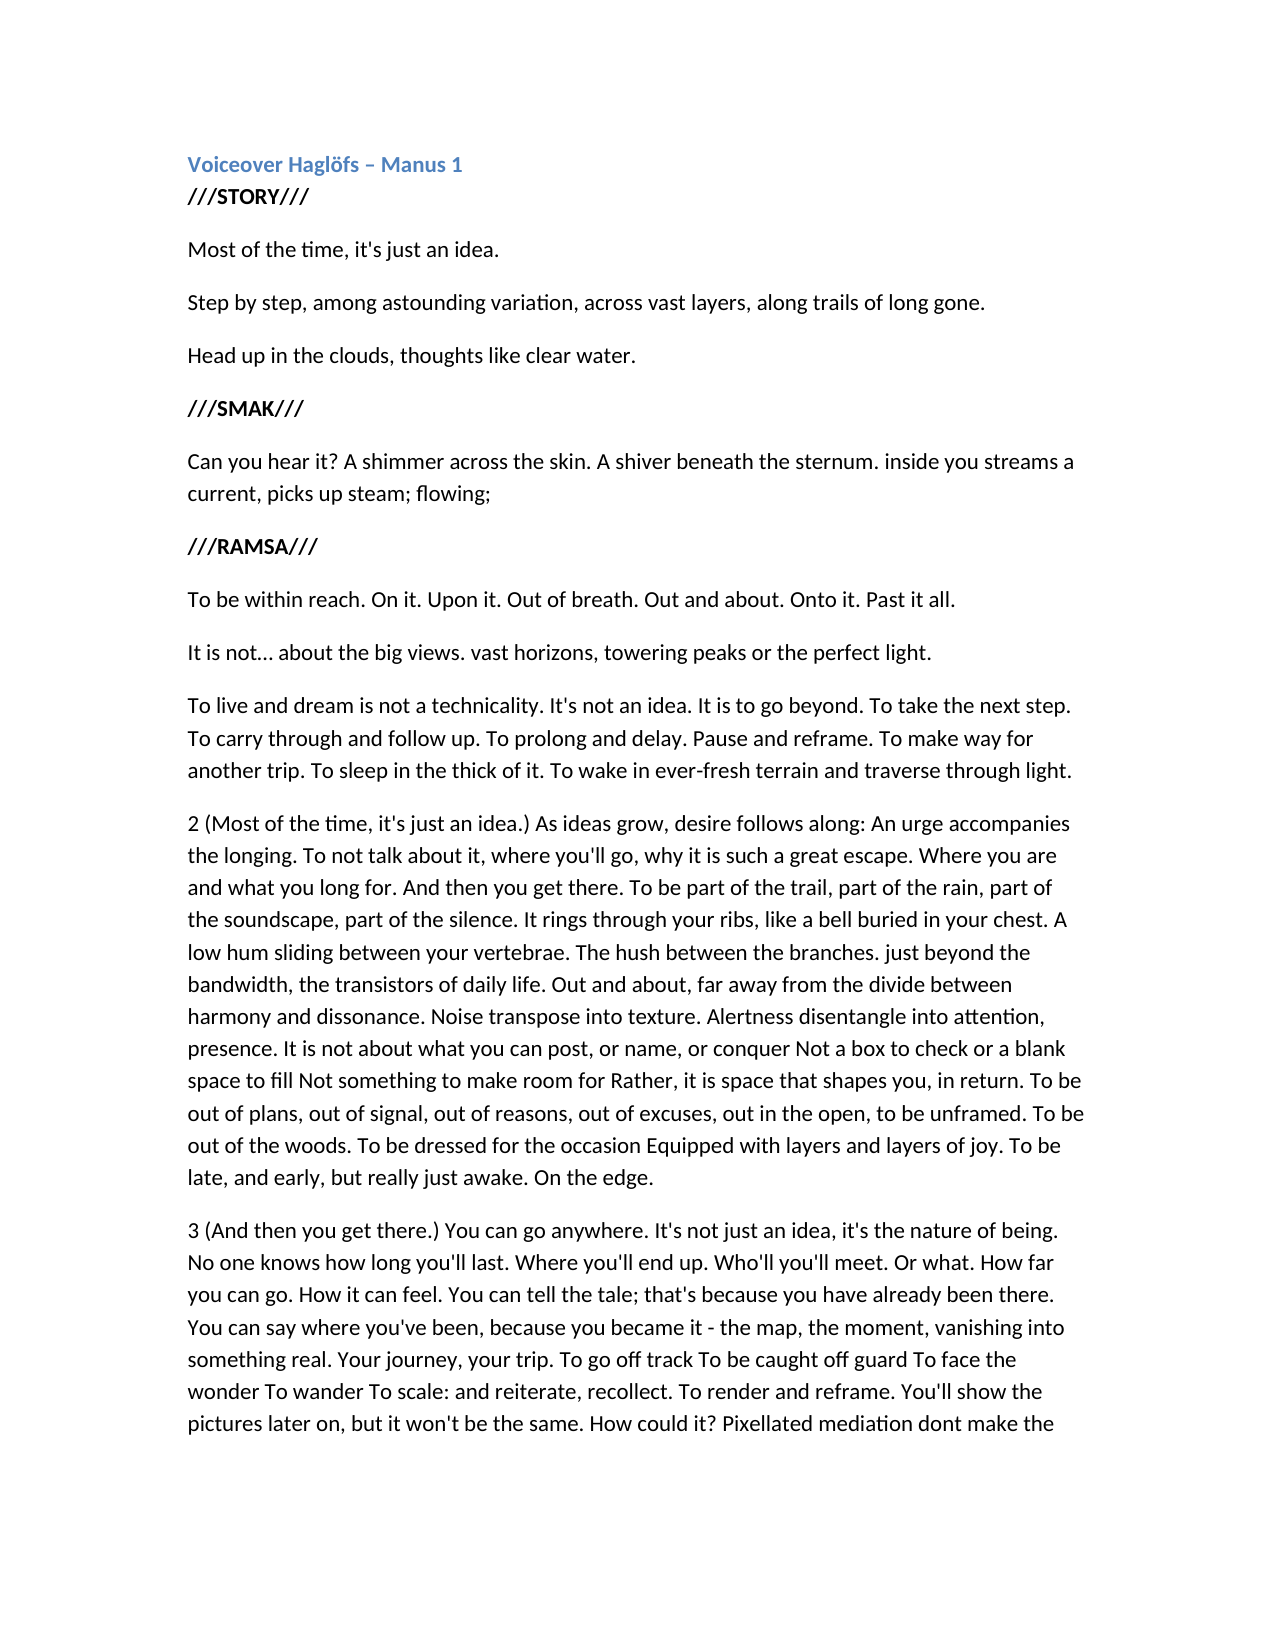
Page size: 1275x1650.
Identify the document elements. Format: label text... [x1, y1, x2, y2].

subtitle Voiceover Haglöfs – Manus 1 [187, 150, 1087, 178]
text Can you hear it? A shimmer across the skin. A shiver beneath the sternum. inside you streams a current, picks up steam; flowing; [187, 447, 1087, 507]
text Step by step, among astounding variation, across vast layers, along trails of long gone. [187, 288, 1087, 316]
text ///RAMSA/// [187, 532, 1087, 561]
text ///SMAK/// [187, 394, 1087, 422]
text Most of the time, it's just an idea. [187, 235, 1087, 263]
text It is not… about the big views. vast horizons, towering peaks or the perfect light. [187, 638, 1087, 667]
text 2 (Most of the time, it's just an idea.) As ideas grow, desire follows along: An urge accompanies the longing. To not talk about it, where you'll go, why it is such a great escape. Where you are and what you long for. And then you get there. To be part of the trail, part of the rain, part of the soundscape, part of the silence. It rings through your ribs, like a bell buried in your chest. A low hum sliding between your vertebrae. The hush between the branches. just beyond the bandwidth, the transistors of daily life. Out and about, far away from the divide between harmony and dissonance. Noise transpose into texture. Alertness disentangle into attention, presence. It is not about what you can post, or name, or conquer Not a box to check or a blank space to fill Not something to make room for Rather, it is space that shapes you, in return. To be out of plans, out of signal, out of reasons, out of excuses, out in the open, to be unframed. To be out of the woods. To be dressed for the occasion Equipped with layers and layers of joy. To be late, and early, but really just awake. On the edge. [187, 809, 1087, 1191]
text Head up in the clouds, thoughts like clear water. [187, 341, 1087, 369]
text 3 (And then you get there.) You can go anywhere. It's not just an idea, it's the nature of being. No one knows how long you'll last. Where you'll end up. Who'll you'll meet. Or what. How far you can go. How it can feel. You can tell the tale; that's because you have already been there. You can say where you've been, because you became it - the map, the moment, vanishing into something real. Your journey, your trip. To go off track To be caught off guard To face the wonder To wander To scale: and reiterate, recollect. To render and reframe. You'll show the pictures later on, but it won't be the same. How could it? Pixellated mediation dont make the [187, 1216, 1087, 1437]
text To live and dream is not a technicality. It's not an idea. It is to go beyond. To take the next step. To carry through and follow up. To prolong and delay. Pause and reframe. To make way for another trip. To sleep in the thick of it. To wake in ever-fresh terrain and traverse through light. [187, 692, 1087, 784]
text To be within reach. On it. Upon it. Out of breath. Out and about. Onto it. Past it all. [187, 586, 1087, 613]
text ///STORY/// [187, 182, 1087, 210]
